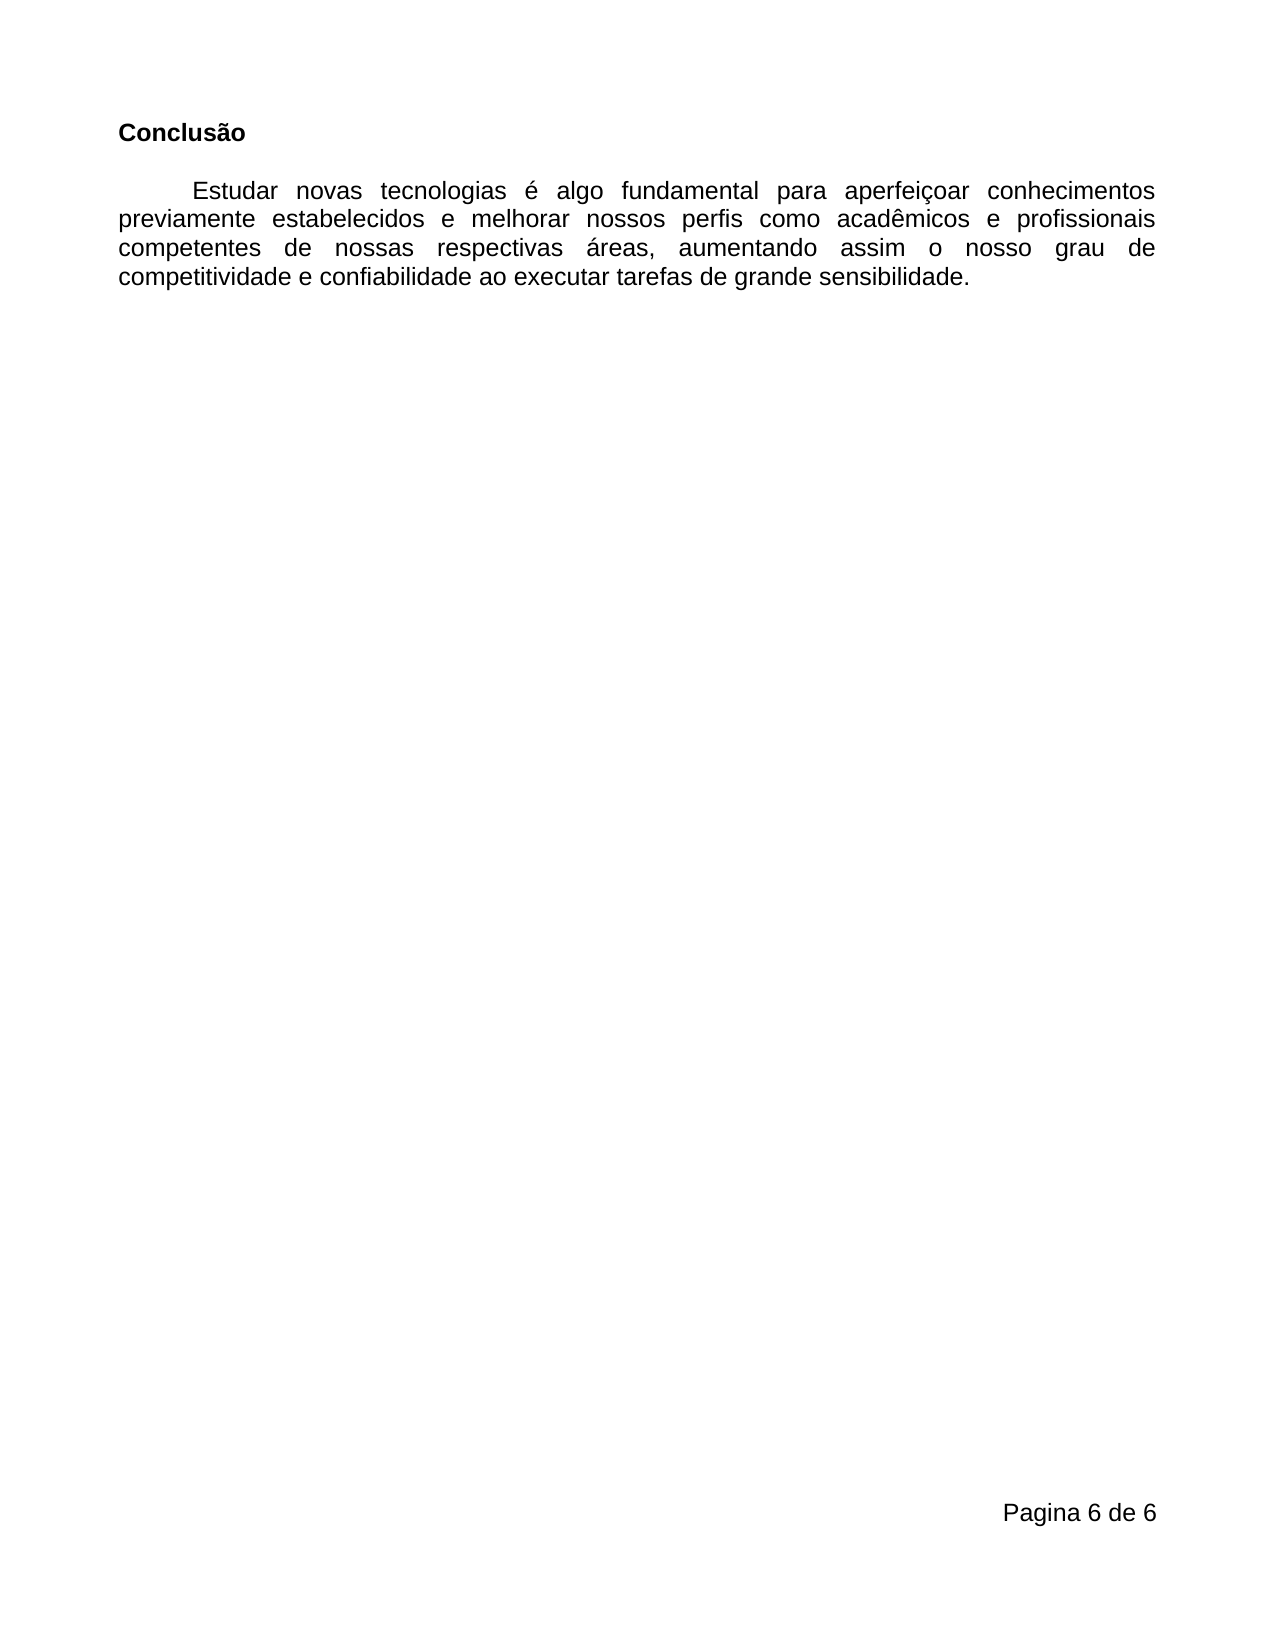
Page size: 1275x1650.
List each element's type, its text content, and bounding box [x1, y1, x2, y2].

text Conclusão [118, 118, 1157, 147]
text Estudar novas tecnologias é algo fundamental para aperfeiçoar conhecimentos previamente estabelecidos e melhorar nossos perfis como acadêmicos e profissionais competentes de nossas respectivas áreas, aumentando assim o nosso grau de competitividade e confiabilidade ao executar tarefas de grande sensibilidade. [118, 176, 1157, 291]
text Pagina 6 de 6 [118, 1498, 1157, 1527]
